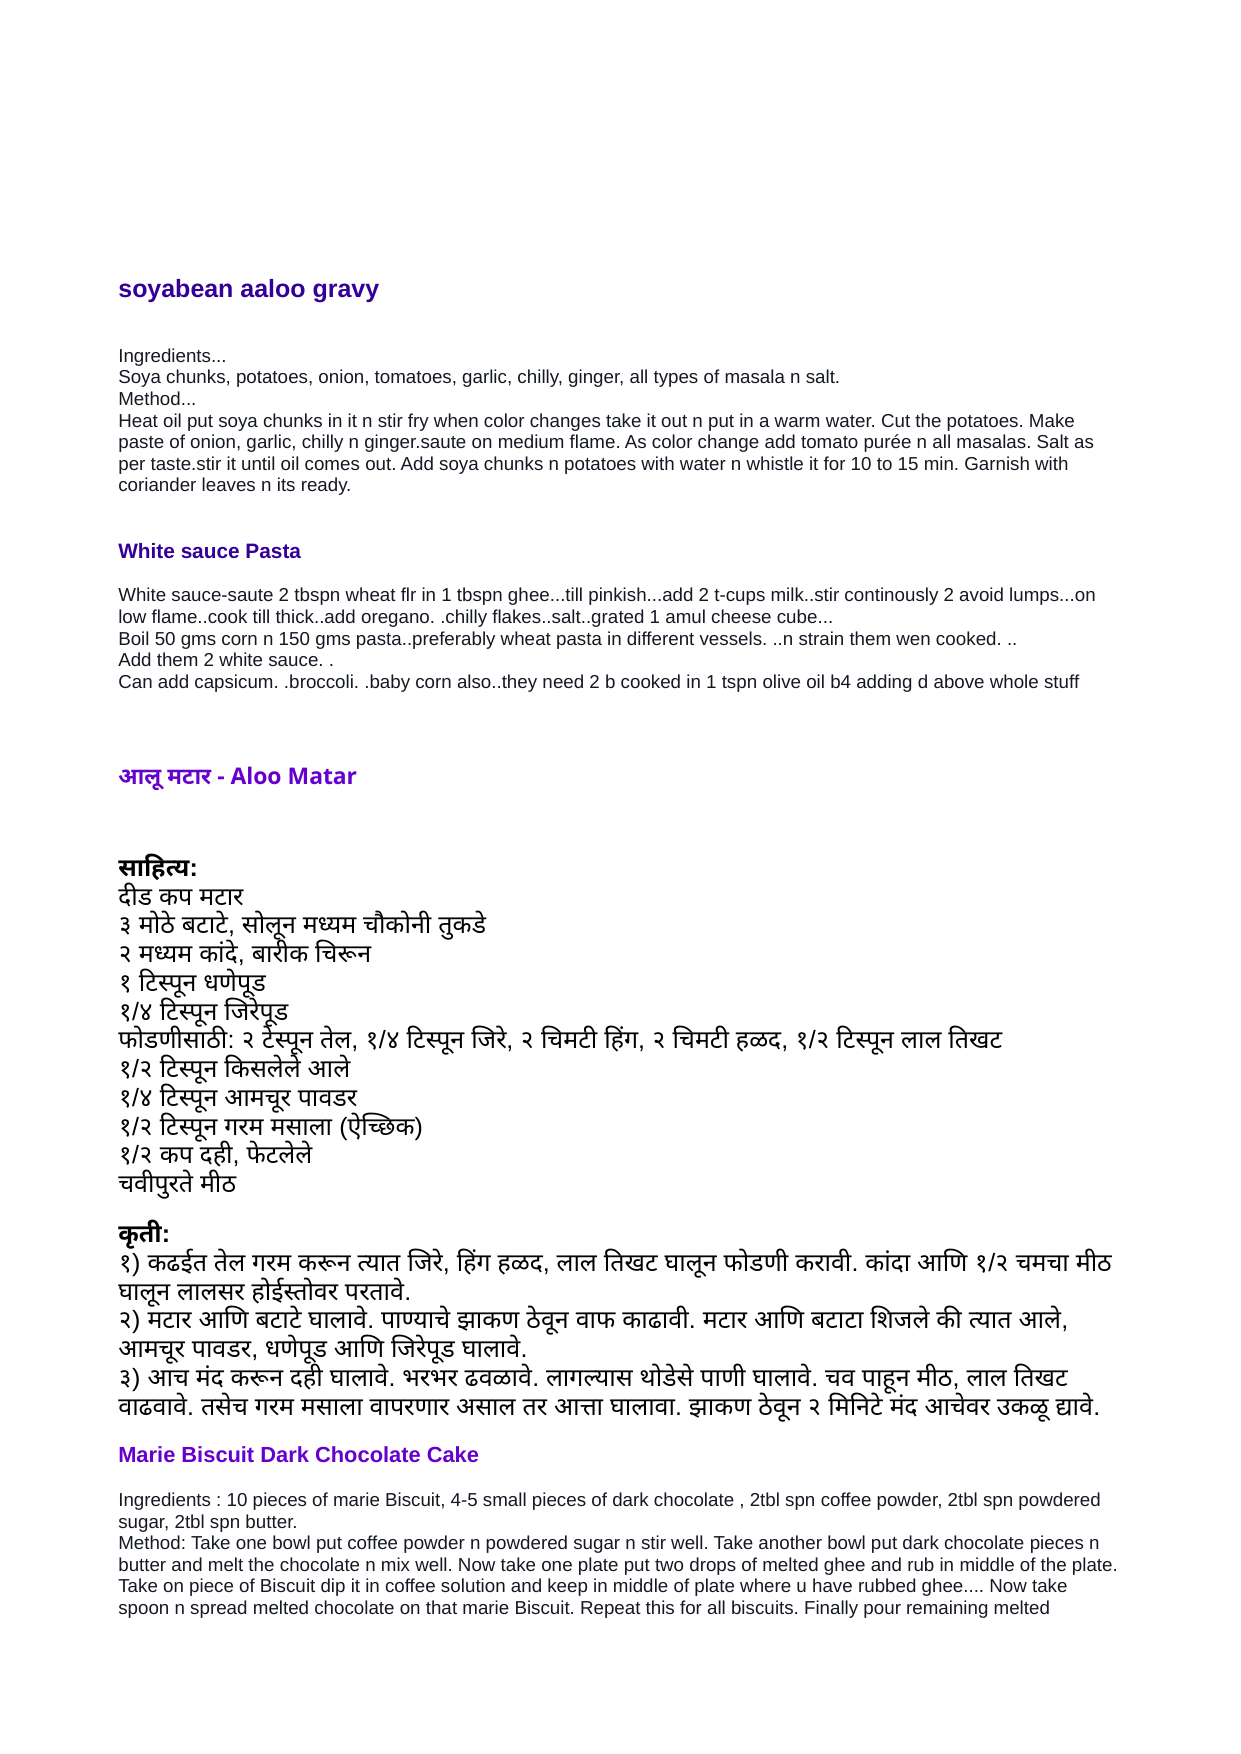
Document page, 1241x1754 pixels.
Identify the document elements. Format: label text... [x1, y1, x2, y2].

text साहित्य: दीड कप मटार ३ मोठे बटाटे, सोलून मध्यम चौकोनी तुकडे २ मध्यम कांदे, बारीक चिरून १ टिस्पून धणेपूड १/४ टिस्पून जिरेपूड फोडणीसाठी: २ टेस्पून तेल, १/४ टिस्पून जिरे, २ चिमटी हिंग, २ चिमटी हळद, १/२ टिस्पून लाल तिखट १/२ टिस्पून किसलेले आले १/४ टिस्पून आमचूर पावडर १/२ टिस्पून गरम मसाला (ऐच्छिक) १/२ कप दही, फेटलेले चवीपुरते मीठ कृती: १) कढईत तेल गरम करून त्यात जिरे, हिंग हळद, लाल तिखट घालून फोडणी करावी. कांदा आणि १/२ चमचा मीठ घालून लालसर होईस्तोवर परतावे. २) मटार आणि बटाटे घालावे. पाण्याचे झाकण ठेवून वाफ काढावी. मटार आणि बटाटा शिजले की त्यात आले, आमचूर पावडर, धणेपूड आणि जिरेपूड घालावे. ३) आच मंद करून दही घालावे. भरभर ढवळावे. लागल्यास थोडेसे पाणी घालावे. चव पाहून मीठ, लाल तिखट वाढवावे. तसेच गरम मसाला वापरणार असाल तर आत्ता घालावा. झाकण ठेवून २ मिनिटे मंद आचेवर उकळू द्यावे. [118, 853, 1122, 1421]
text soyabean aaloo gravy [118, 274, 1122, 303]
text White sauce-saute 2 tbspn wheat flr in 1 tbspn ghee...till pinkish...add 2 t-cups milk..stir continously 2 avoid lumps...on low flame..cook till thick..add oregano. .chilly flakes..salt..grated 1 amul cheese cube... Boil 50 gms corn n 150 gms pasta..preferably wheat pasta in different vessels. ..n strain them wen cooked. .. Add them 2 white sauce. . Can add capsicum. .broccoli. .baby corn also..they need 2 b cooked in 1 tspn olive oil b4 adding d above whole stuff [118, 584, 1122, 692]
text White sauce Pasta [118, 539, 1122, 563]
text Marie Biscuit Dark Chocolate Cake [118, 1442, 1122, 1467]
text Ingredients : 10 pieces of marie Biscuit, 4-5 small pieces of dark chocolate , 2tbl spn coffee powder, 2tbl spn powdered sugar, 2tbl spn butter. Method: Take one bowl put coffee powder n powdered sugar n stir well. Take another bowl put dark chocolate pieces n butter and melt the chocolate n mix well. Now take one plate put two drops of melted ghee and rub in middle of the plate. Take on piece of Biscuit dip it in coffee solution and keep in middle of plate where u have rubbed ghee.... Now take spoon n spread melted chocolate on that marie Biscuit. Repeat this for all biscuits. Finally pour remaining melted [118, 1489, 1122, 1618]
text Ingredients... Soya chunks, potatoes, onion, tomatoes, garlic, chilly, ginger, all types of masala n salt. Method... Heat oil put soya chunks in it n stir fry when color changes take it out n put in a warm water. Cut the potatoes. Make paste of onion, garlic, chilly n ginger.saute on medium flame. As color change add tomato purée n all masalas. Salt as per taste.stir it until oil comes out. Add soya chunks n potatoes with water n whistle it for 10 to 15 min. Garnish with coriander leaves n its ready. [118, 345, 1122, 496]
subtitle आलू मटार - Aloo Matar [118, 760, 1122, 794]
